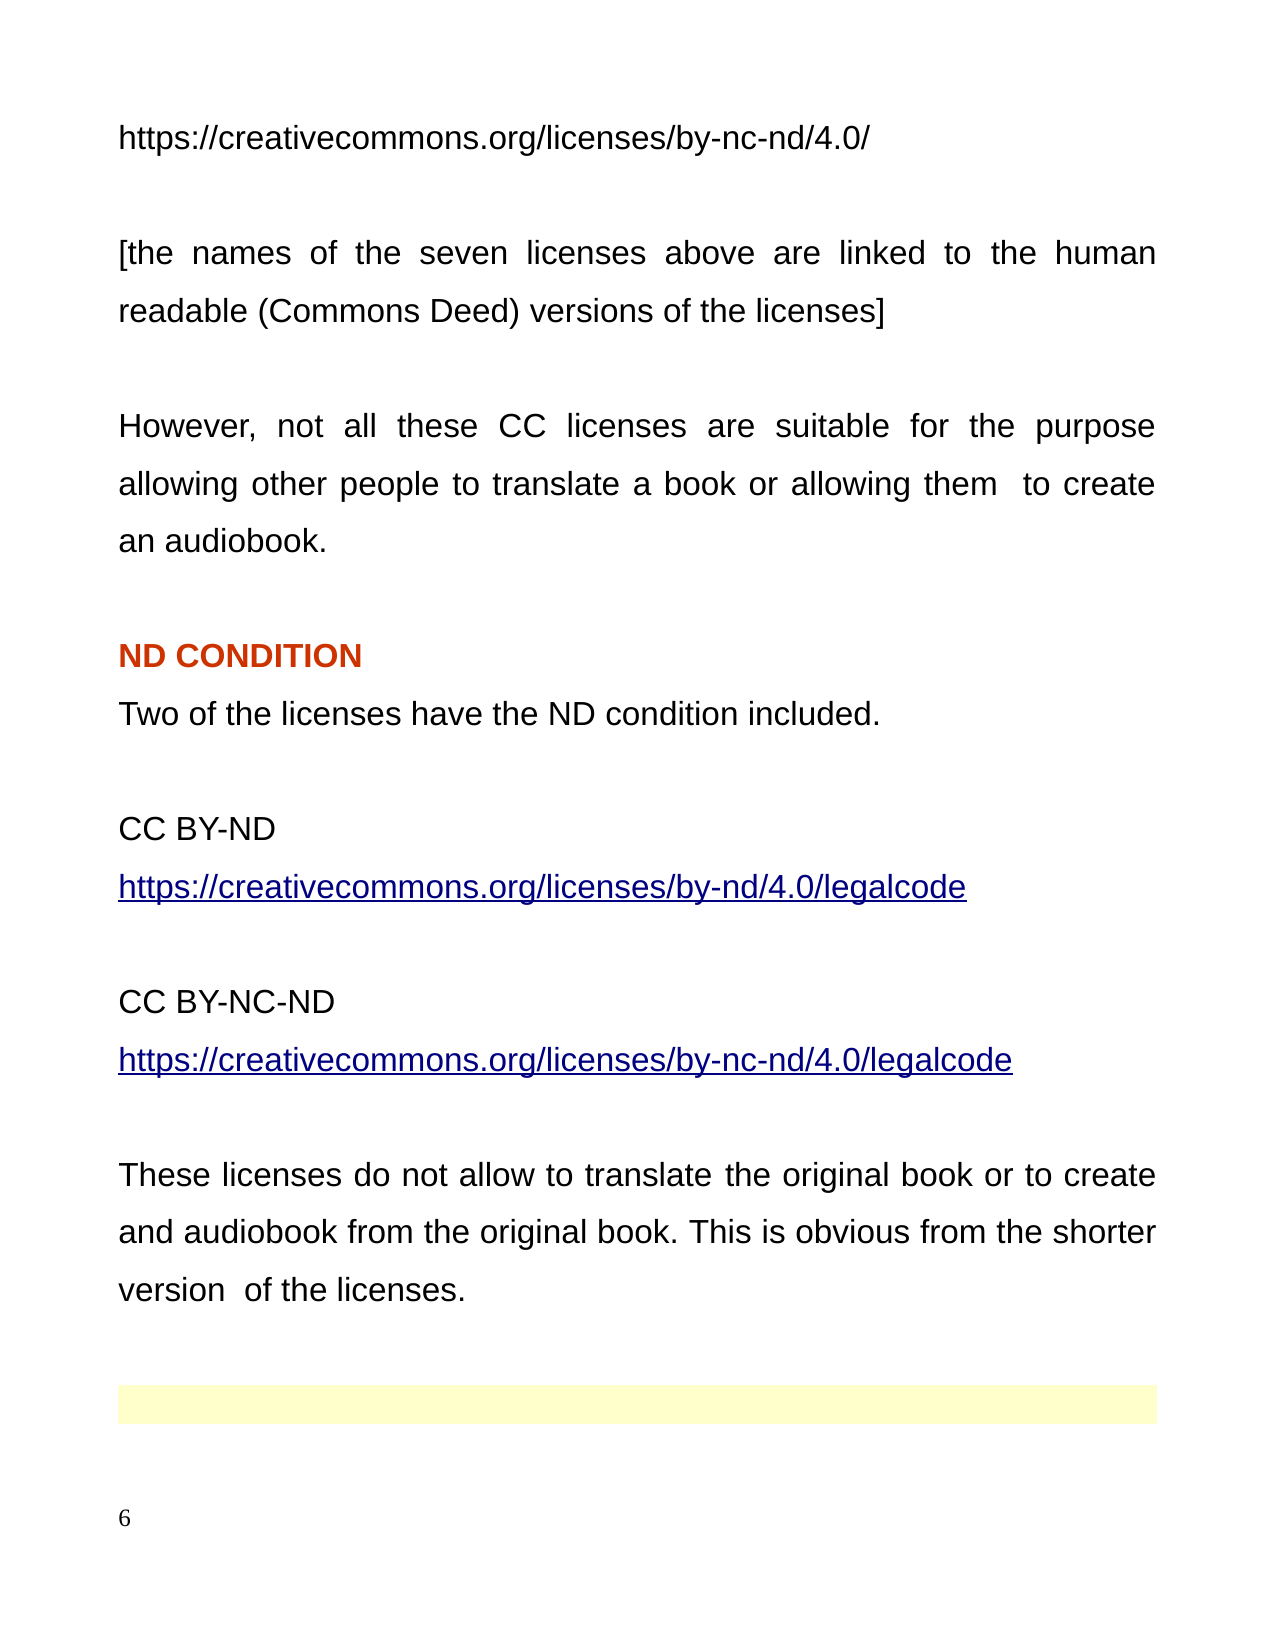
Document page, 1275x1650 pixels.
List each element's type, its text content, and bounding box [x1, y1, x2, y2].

text https://creativecommons.org/licenses/by-nc-nd/4.0/legalcode [118, 1040, 1157, 1078]
text CC BY-ND [118, 809, 1157, 848]
text ND CONDITION [118, 637, 1157, 675]
text https://creativecommons.org/licenses/by-nd/4.0/legalcode [118, 867, 1157, 905]
text https://creativecommons.org/licenses/by-nc-nd/4.0/ [118, 118, 1157, 157]
text CC BY-NC-ND [118, 982, 1157, 1021]
text These licenses do not allow to translate the original book or to create and audiobook from the original book. This is obvious from the shorter version of the licenses. [118, 1155, 1157, 1309]
text However, not all these CC licenses are suitable for the purpose allowing other people to translate a book or allowing them to create an audiobook. [118, 406, 1157, 560]
text [the names of the seven licenses above are linked to the human readable (Commons Deed) versions of the licenses] [118, 233, 1157, 329]
text Two of the licenses have the ND condition included. [118, 694, 1157, 733]
